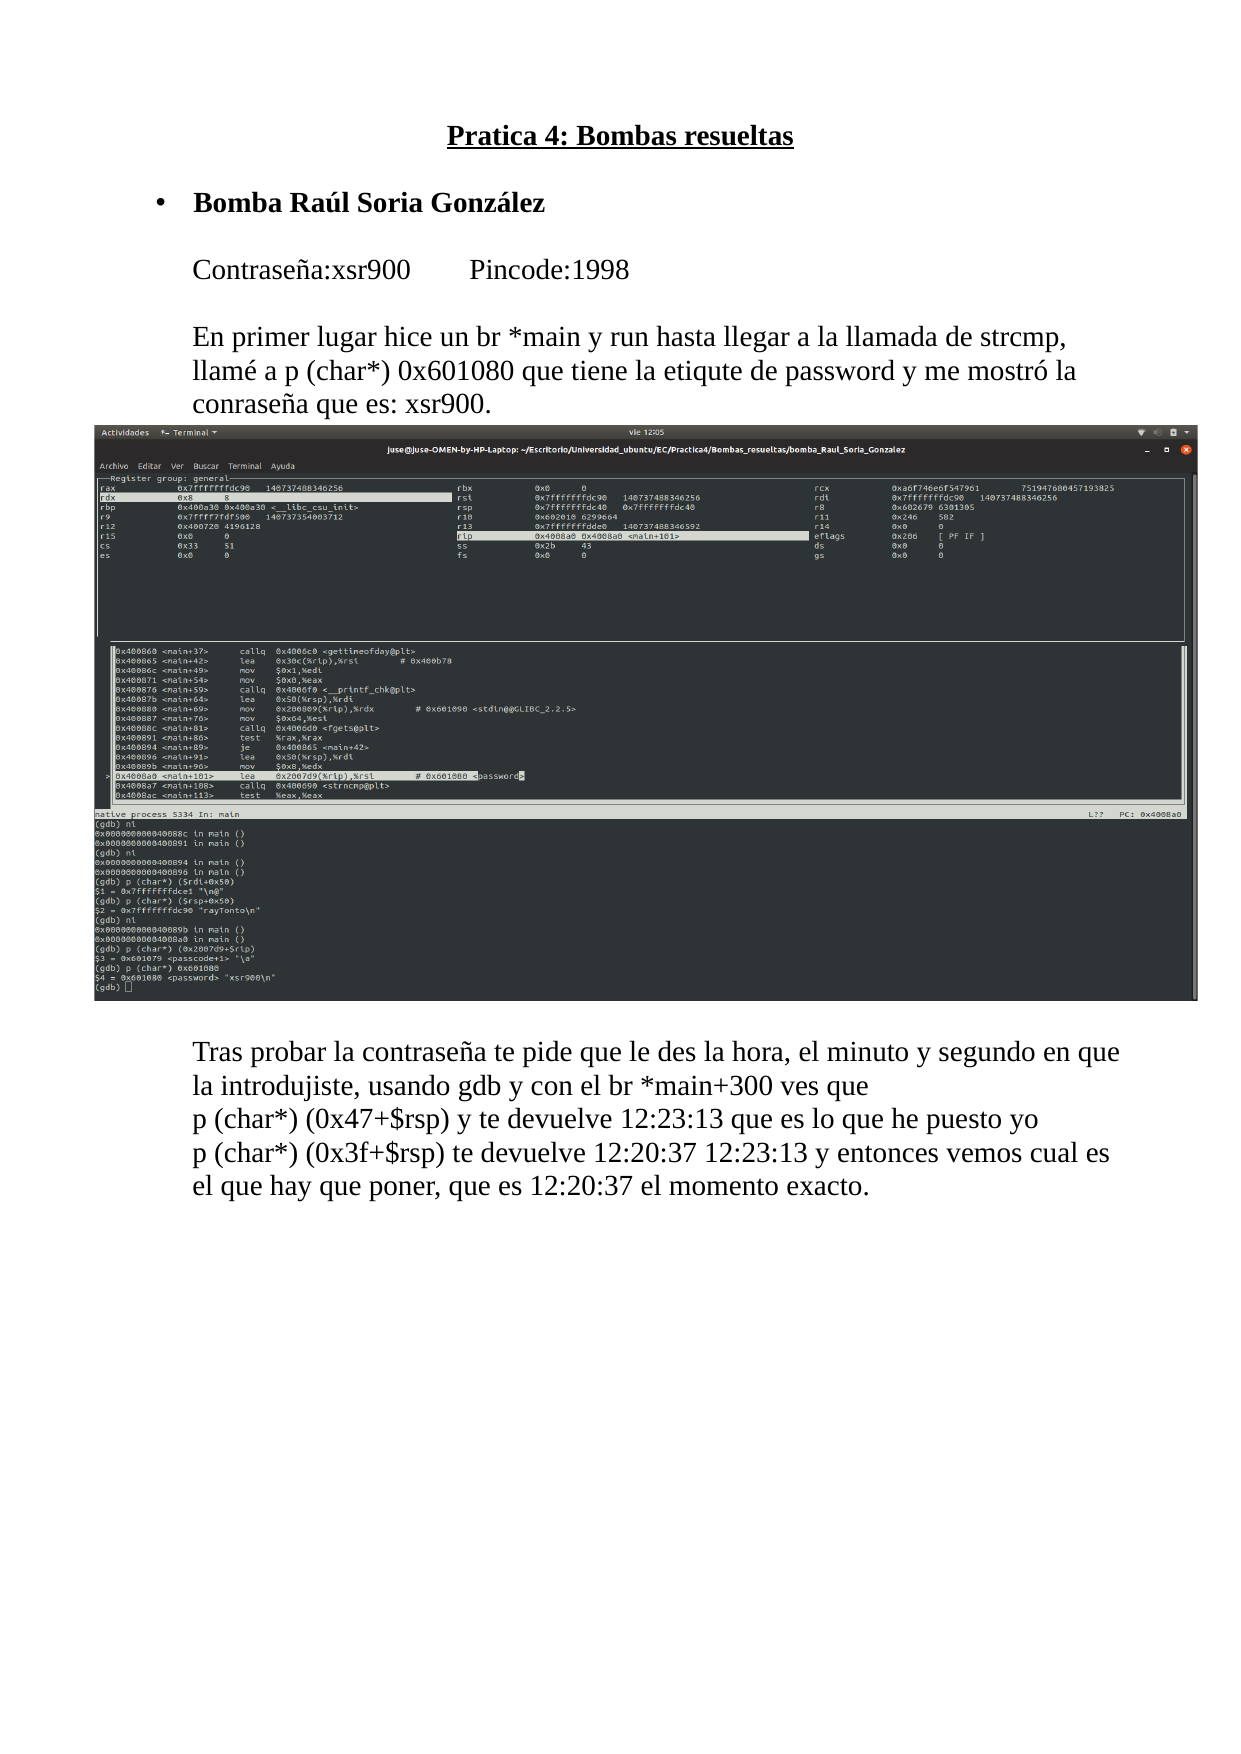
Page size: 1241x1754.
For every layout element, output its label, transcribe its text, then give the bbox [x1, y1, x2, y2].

text Contraseña:xsr900 Pincode:1998 [192, 252, 1122, 286]
picture [94, 425, 1198, 1001]
text p (char*) (0x3f+$rsp) te devuelve 12:20:37 12:23:13 y entonces vemos cual es el que hay que poner, que es 12:20:37 el momento exacto. [192, 1135, 1122, 1202]
text Tras probar la contraseña te pide que le des la hora, el minuto y segundo en que la introdujiste, usando gdb y con el br *main+300 ves que [192, 1034, 1122, 1101]
list Bomba Raúl Soria González [156, 185, 1122, 219]
text Pratica 4: Bombas resueltas [118, 118, 1122, 152]
text p (char*) (0x47+$rsp) y te devuelve 12:23:13 que es lo que he puesto yo [192, 1101, 1122, 1135]
text En primer lugar hice un br *main y run hasta llegar a la llamada de strcmp, llamé a p (char*) 0x601080 que tiene la etiqute de password y me mostró la conraseña que es: xsr900. [192, 319, 1122, 420]
